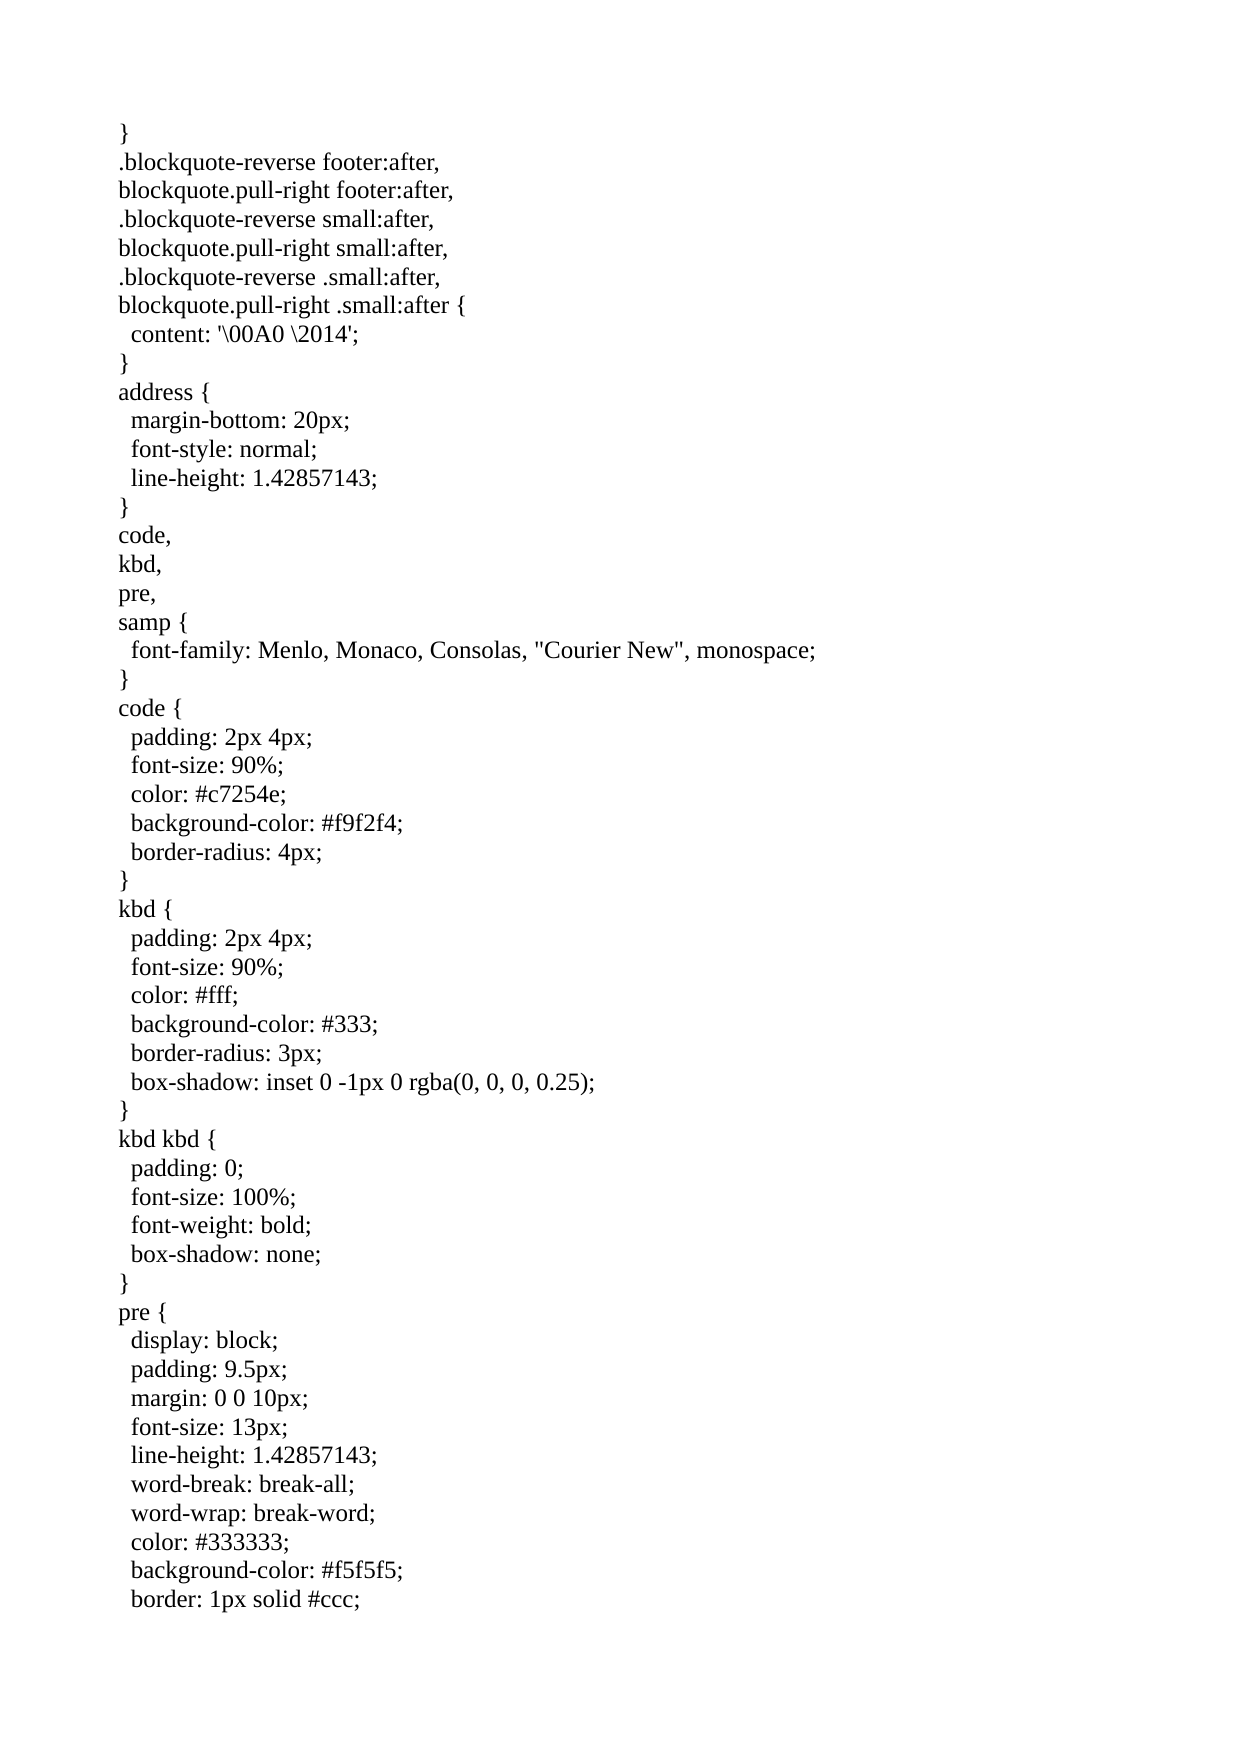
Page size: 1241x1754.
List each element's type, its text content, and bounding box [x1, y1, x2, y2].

text pre { [118, 1297, 1122, 1326]
text border-radius: 4px; [118, 837, 1122, 866]
text word-wrap: break-word; [118, 1498, 1122, 1527]
text border: 1px solid #ccc; [118, 1584, 1122, 1613]
text background-color: #333; [118, 1009, 1122, 1038]
text color: #c7254e; [118, 779, 1122, 808]
text padding: 2px 4px; [118, 923, 1122, 952]
text box-shadow: none; [118, 1239, 1122, 1268]
text } [118, 866, 1122, 894]
text blockquote.pull-right footer:after, [118, 176, 1122, 204]
text font-size: 90%; [118, 751, 1122, 779]
text .blockquote-reverse footer:after, [118, 147, 1122, 176]
text pre, [118, 578, 1122, 607]
text padding: 9.5px; [118, 1354, 1122, 1383]
text font-style: normal; [118, 434, 1122, 463]
text font-size: 90%; [118, 952, 1122, 981]
text } [118, 348, 1122, 377]
text word-break: break-all; [118, 1469, 1122, 1498]
text line-height: 1.42857143; [118, 463, 1122, 492]
text font-weight: bold; [118, 1211, 1122, 1239]
text margin: 0 0 10px; [118, 1383, 1122, 1412]
text font-size: 100%; [118, 1182, 1122, 1211]
text } [118, 1268, 1122, 1297]
text font-size: 13px; [118, 1412, 1122, 1441]
text box-shadow: inset 0 -1px 0 rgba(0, 0, 0, 0.25); [118, 1067, 1122, 1096]
text padding: 2px 4px; [118, 722, 1122, 751]
text .blockquote-reverse .small:after, [118, 262, 1122, 291]
text } [118, 664, 1122, 693]
text } [118, 118, 1122, 147]
text content: '\00A0 \2014'; [118, 319, 1122, 348]
text kbd { [118, 894, 1122, 923]
text background-color: #f5f5f5; [118, 1556, 1122, 1584]
text code { [118, 693, 1122, 722]
text } [118, 1096, 1122, 1124]
text color: #fff; [118, 981, 1122, 1009]
text color: #333333; [118, 1527, 1122, 1556]
text code, [118, 521, 1122, 549]
text border-radius: 3px; [118, 1038, 1122, 1067]
text font-family: Menlo, Monaco, Consolas, "Courier New", monospace; [118, 636, 1122, 664]
text address { [118, 377, 1122, 406]
text padding: 0; [118, 1153, 1122, 1182]
text } [118, 492, 1122, 521]
text margin-bottom: 20px; [118, 406, 1122, 434]
text kbd kbd { [118, 1124, 1122, 1153]
text line-height: 1.42857143; [118, 1441, 1122, 1469]
text display: block; [118, 1326, 1122, 1354]
text blockquote.pull-right small:after, [118, 233, 1122, 262]
text kbd, [118, 549, 1122, 578]
text blockquote.pull-right .small:after { [118, 291, 1122, 319]
text .blockquote-reverse small:after, [118, 204, 1122, 233]
text background-color: #f9f2f4; [118, 808, 1122, 837]
text samp { [118, 607, 1122, 636]
